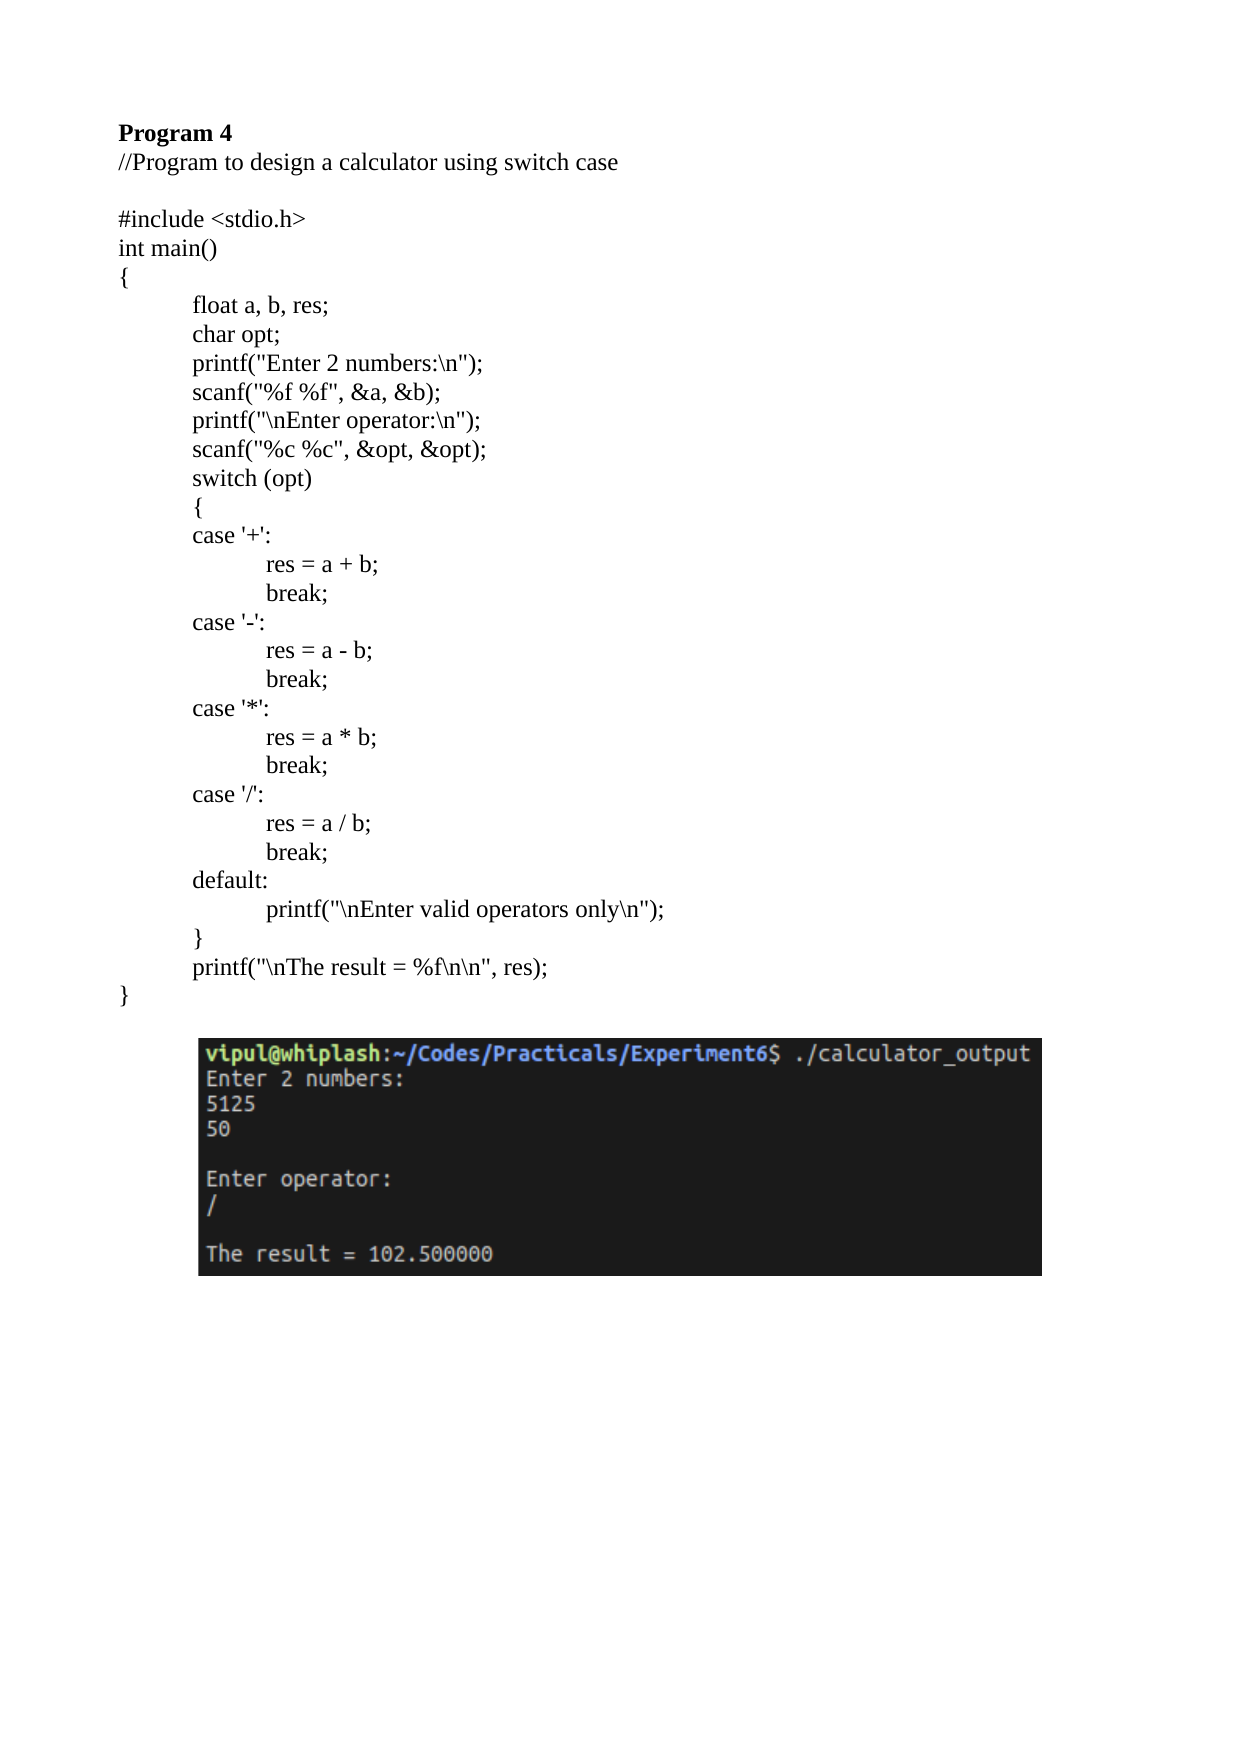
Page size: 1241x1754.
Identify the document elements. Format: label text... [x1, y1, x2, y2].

text printf("\nThe result = %f\n\n", res); [118, 952, 1122, 981]
text } [118, 923, 1122, 952]
text } [118, 981, 1122, 1009]
text case '+': [118, 521, 1122, 549]
text switch (opt) [118, 463, 1122, 492]
text res = a + b; [118, 549, 1122, 578]
picture [198, 1038, 1042, 1276]
text case '/': [118, 779, 1122, 808]
text default: [118, 866, 1122, 894]
text printf("Enter 2 numbers:\n"); [118, 348, 1122, 377]
text Program 4 [118, 118, 1122, 147]
text break; [118, 578, 1122, 607]
text scanf("%f %f", &a, &b); [118, 377, 1122, 406]
text res = a * b; [118, 722, 1122, 751]
text res = a - b; [118, 636, 1122, 664]
text break; [118, 751, 1122, 779]
text { [118, 492, 1122, 521]
text #include <stdio.h> [118, 204, 1122, 233]
text float a, b, res; [118, 291, 1122, 319]
text case '*': [118, 693, 1122, 722]
text printf("\nEnter operator:\n"); [118, 406, 1122, 434]
text case '-': [118, 607, 1122, 636]
text { [118, 262, 1122, 291]
text break; [118, 837, 1122, 866]
text res = a / b; [118, 808, 1122, 837]
text //Program to design a calculator using switch case [118, 147, 1122, 176]
text char opt; [118, 319, 1122, 348]
text int main() [118, 233, 1122, 262]
text break; [118, 664, 1122, 693]
text printf("\nEnter valid operators only\n"); [118, 894, 1122, 923]
text scanf("%c %c", &opt, &opt); [118, 434, 1122, 463]
